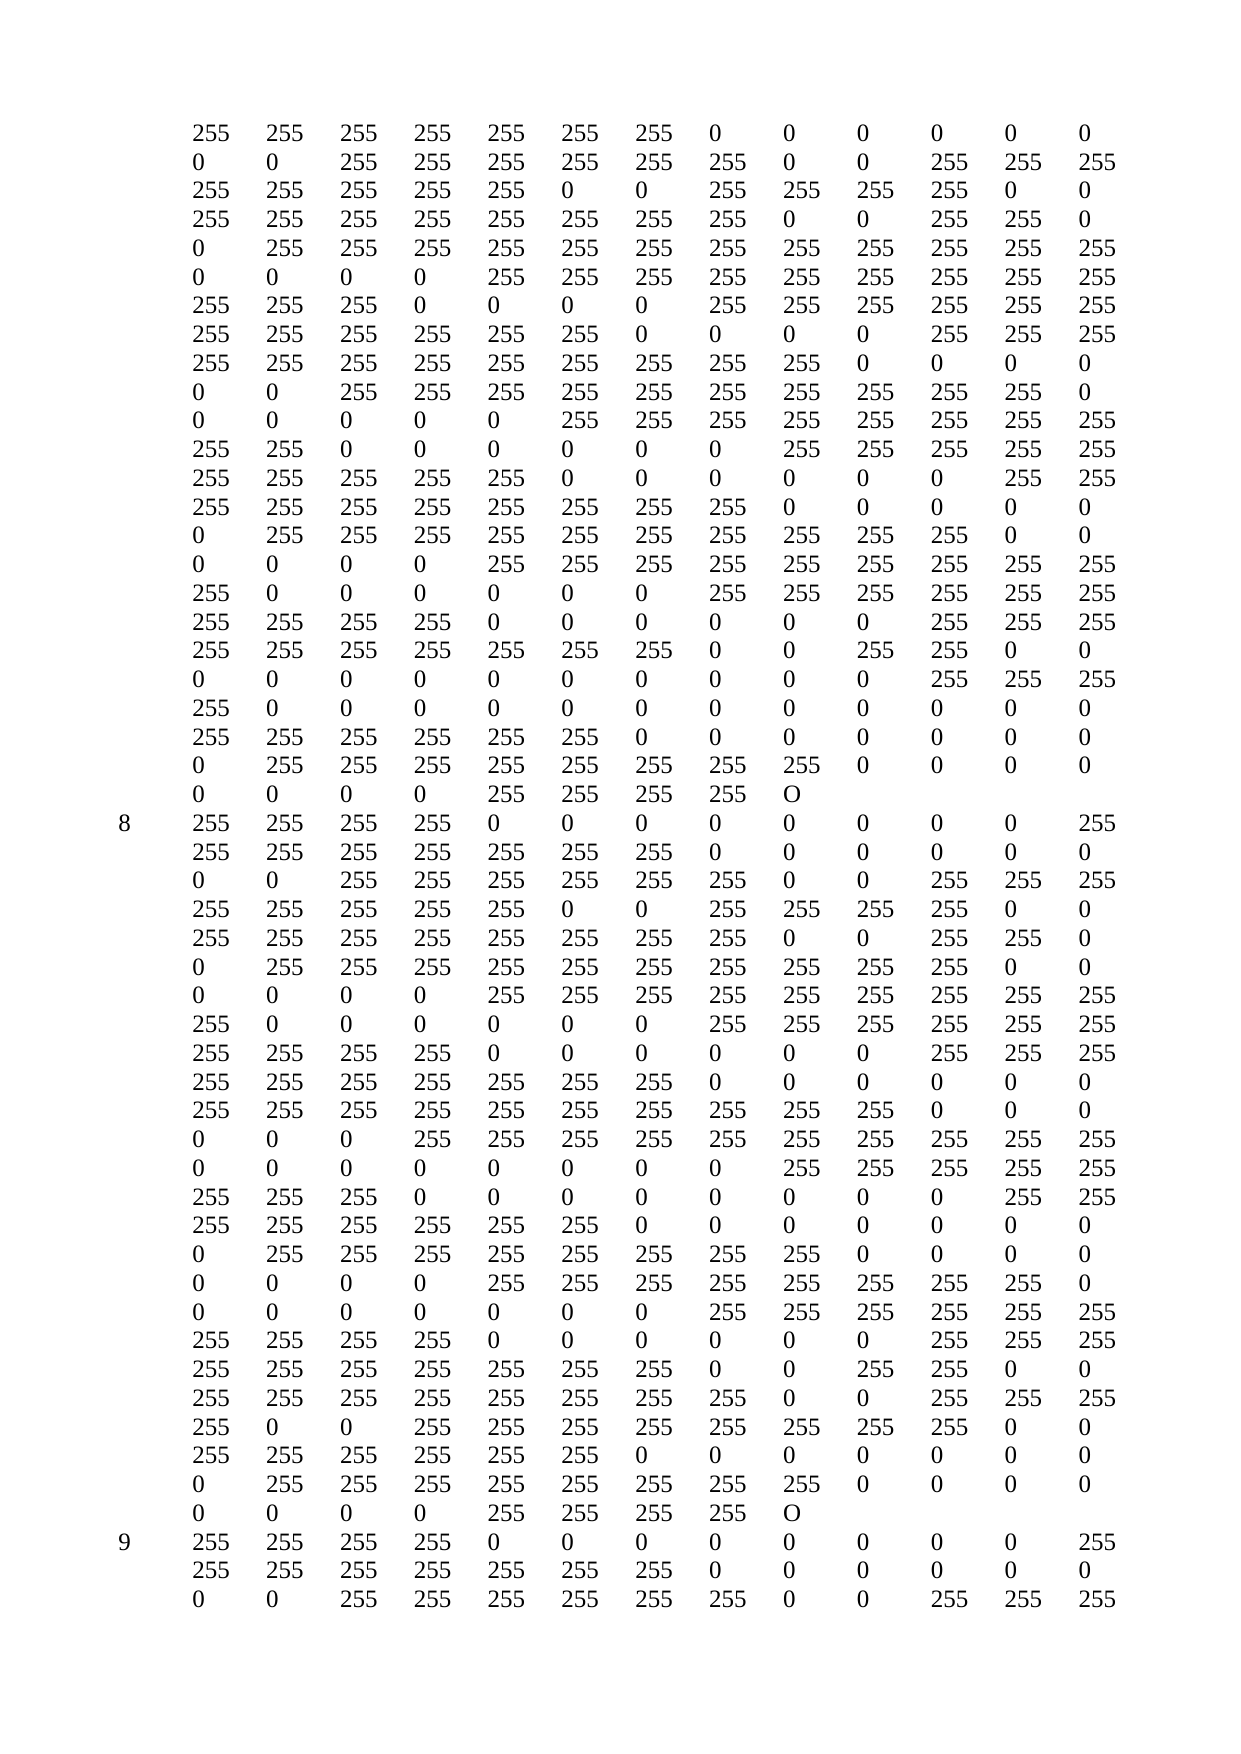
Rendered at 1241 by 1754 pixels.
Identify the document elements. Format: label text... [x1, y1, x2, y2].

text 255 255 255 255 255 255 255 0 0 0 0 0 0 0 0 255 255 255 255 255 255 0 0 255 255 255 255 255 255 255 255 0 0 255 255 255 255 0 0 255 255 255 255 255 255 255 255 0 0 255 255 0 0 255 255 255 255 255 255 255 255 255 255 255 255 0 0 0 0 255 255 255 255 255 255 255 255 255 255 255 255 0 0 0 0 255 255 255 255 255 255 255 255 255 255 255 255 0 0 0 0 255 255 255 255 255 255 255 255 255 255 255 255 0 0 0 0 0 0 255 255 255 255 255 255 255 255 255 255 0 0 0 0 0 0 255 255 255 255 255 255 255 255 255 255 0 0 0 0 0 0 255 255 255 255 255 255 255 255 255 255 0 0 0 0 0 0 255 255 255 255 255 255 255 255 255 255 0 0 0 0 0 0 255 255 255 255 255 255 255 255 255 255 0 0 0 0 0 0 255 255 255 255 255 255 255 255 255 255 0 0 0 0 0 0 255 255 255 255 255 255 255 255 255 255 0 0 0 0 0 0 255 255 255 255 255 255 255 255 255 255 0 0 255 255 0 0 0 0 0 0 0 0 0 0 0 0 255 255 255 255 0 0 0 0 0 0 0 0 0 0 0 0 255 255 255 255 255 255 0 0 0 0 0 0 0 0 255 255 255 255 255 255 255 255 0 0 0 0 0 0 0 0 255 255 255 255 O [118, 118, 1122, 808]
text 8 255 255 255 255 0 0 0 0 0 0 0 0 255 255 255 255 255 255 255 255 0 0 0 0 0 0 0 0 255 255 255 255 255 255 0 0 255 255 255 255 255 255 255 255 0 0 255 255 255 255 0 0 255 255 255 255 255 255 255 255 0 0 255 255 0 0 255 255 255 255 255 255 255 255 255 255 0 0 0 0 0 0 255 255 255 255 255 255 255 255 255 255 0 0 0 0 0 0 255 255 255 255 255 255 255 255 255 255 0 0 0 0 0 0 255 255 255 255 255 255 255 255 255 255 0 0 0 0 0 0 255 255 255 255 255 255 255 255 255 255 0 0 0 0 0 0 255 255 255 255 255 255 255 255 255 255 0 0 0 0 0 0 0 0 255 255 255 255 255 255 255 255 0 0 0 0 0 0 0 0 255 255 255 255 255 255 255 255 0 0 0 0 0 0 0 0 255 255 255 255 255 255 255 255 0 0 0 0 0 0 0 0 255 255 255 255 255 255 255 255 0 0 0 0 0 0 0 0 255 255 255 255 255 255 255 255 255 255 0 0 0 0 0 0 255 255 255 255 255 255 255 255 255 255 0 0 255 255 0 0 255 255 255 255 255 255 255 255 0 0 255 255 255 255 0 0 255 255 255 255 255 255 255 255 0 0 255 255 255 255 255 255 0 0 0 0 0 0 0 0 255 255 255 255 255 255 255 255 0 0 0 0 0 0 0 0 255 255 255 255 O [118, 808, 1122, 1527]
text 9 255 255 255 255 0 0 0 0 0 0 0 0 255 255 255 255 255 255 255 255 0 0 0 0 0 0 0 0 255 255 255 255 255 255 0 0 255 255 255 [118, 1527, 1122, 1613]
